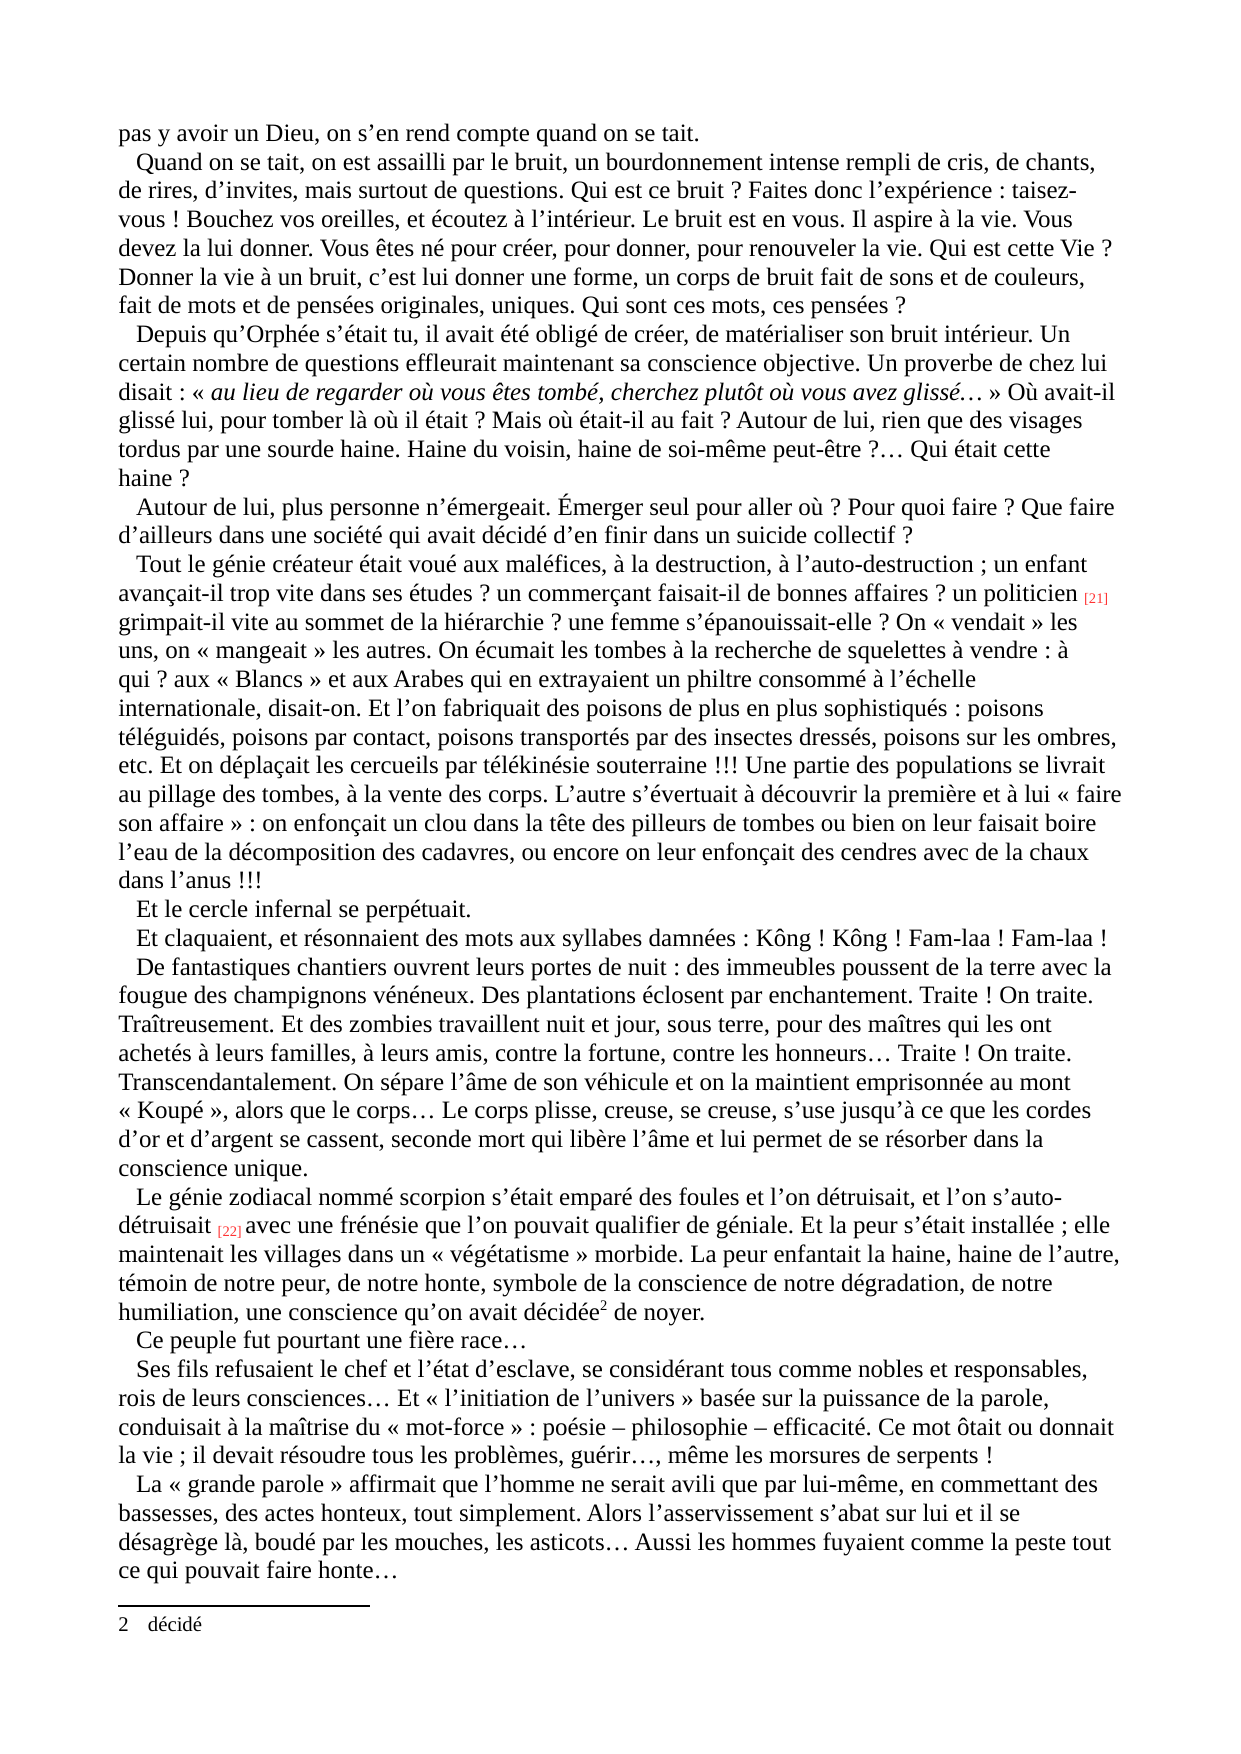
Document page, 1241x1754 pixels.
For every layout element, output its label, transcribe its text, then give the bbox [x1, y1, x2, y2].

text Quand on se tait, on est assailli par le bruit, un bourdonnement intense rempli de cris, de chants, de rires, d’invites, mais surtout de questions. Qui est ce bruit ? Faites donc l’expérience : taisez-vous ! Bouchez vos oreilles, et écoutez à l’intérieur. Le bruit est en vous. Il aspire à la vie. Vous devez la lui donner. Vous êtes né pour créer, pour donner, pour renouveler la vie. Qui est cette Vie ? Donner la vie à un bruit, c’est lui donner une forme, un corps de bruit fait de sons et de couleurs, fait de mots et de pensées originales, uniques. Qui sont ces mots, ces pensées ? [118, 147, 1122, 319]
text La « grande parole » affirmait que l’homme ne serait avili que par lui-même, en commettant des bassesses, des actes honteux, tout simplement. Alors l’asservissement s’abat sur lui et il se désagrège là, boudé par les mouches, les asticots… Aussi les hommes fuyaient comme la peste tout ce qui pouvait faire honte… [118, 1469, 1122, 1584]
text Autour de lui, plus personne n’émergeait. Émerger seul pour aller où ? Pour quoi faire ? Que faire d’ailleurs dans une société qui avait décidé d’en finir dans un suicide collectif ? [118, 492, 1122, 549]
text Depuis qu’Orphée s’était tu, il avait été obligé de créer, de matérialiser son bruit intérieur. Un certain nombre de questions effleurait maintenant sa conscience objective. Un proverbe de chez lui disait : « au lieu de regarder où vous êtes tombé, cherchez plutôt où vous avez glissé… » Où avait-il glissé lui, pour tomber là où il était ? Mais où était-il au fait ? Autour de lui, rien que des visages tordus par une sourde haine. Haine du voisin, haine de soi-même peut-être ?… Qui était cette haine ? [118, 319, 1122, 492]
text Tout le génie créateur était voué aux maléfices, à la destruction, à l’auto-destruction ; un enfant avançait-il trop vite dans ses études ? un commerçant faisait-il de bonnes affaires ? un politicien [21] grimpait-il vite au sommet de la hiérarchie ? une femme s’épanouissait-elle ? On « vendait » les uns, on « mangeait » les autres. On écumait les tombes à la recherche de squelettes à vendre : à qui ? aux « Blancs » et aux Arabes qui en extrayaient un philtre consommé à l’échelle internationale, disait-on. Et l’on fabriquait des poisons de plus en plus sophistiqués : poisons téléguidés, poisons par contact, poisons transportés par des insectes dressés, poisons sur les ombres, etc. Et on déplaçait les cercueils par télékinésie souterraine !!! Une partie des populations se livrait au pillage des tombes, à la vente des corps. L’autre s’évertuait à découvrir la première et à lui « faire son affaire » : on enfonçait un clou dans la tête des pilleurs de tombes ou bien on leur faisait boire l’eau de la décomposition des cadavres, ou encore on leur enfonçait des cendres avec de la chaux dans l’anus !!! [118, 549, 1122, 894]
text De fantastiques chantiers ouvrent leurs portes de nuit : des immeubles poussent de la terre avec la fougue des champignons vénéneux. Des plantations éclosent par enchantement. Traite ! On traite. Traîtreusement. Et des zombies travaillent nuit et jour, sous terre, pour des maîtres qui les ont achetés à leurs familles, à leurs amis, contre la fortune, contre les honneurs… Traite ! On traite. Transcendantalement. On sépare l’âme de son véhicule et on la maintient emprisonnée au mont « Koupé », alors que le corps… Le corps plisse, creuse, se creuse, s’use jusqu’à ce que les cordes d’or et d’argent se cassent, seconde mort qui libère l’âme et lui permet de se résorber dans la conscience unique. [118, 952, 1122, 1182]
text Et le cercle infernal se perpétuait. [118, 894, 1122, 923]
text Ses fils refusaient le chef et l’état d’esclave, se considérant tous comme nobles et responsables, rois de leurs consciences… Et « l’initiation de l’univers » basée sur la puissance de la parole, conduisait à la maîtrise du « mot-force » : poésie – philosophie – efficacité. Ce mot ôtait ou donnait la vie ; il devait résoudre tous les problèmes, guérir…, même les morsures de serpents ! [118, 1354, 1122, 1469]
text Le génie zodiacal nommé scorpion s’était emparé des foules et l’on détruisait, et l’on s’auto-détruisait [22] avec une frénésie que l’on pouvait qualifier de géniale. Et la peur s’était installée ; elle maintenait les villages dans un « végétatisme » morbide. La peur enfantait la haine, haine de l’autre, témoin de notre peur, de notre honte, symbole de la conscience de notre dégradation, de notre humiliation, une conscience qu’on avait décidée de noyer. [118, 1182, 1122, 1326]
text Ce peuple fut pourtant une fière race… [118, 1326, 1122, 1354]
text Et claquaient, et résonnaient des mots aux syllabes damnées : Kông ! Kông ! Fam-laa ! Fam-laa ! [118, 923, 1122, 952]
text pas y avoir un Dieu, on s’en rend compte quand on se tait. [118, 118, 1122, 147]
text décidé [118, 1612, 1122, 1636]
